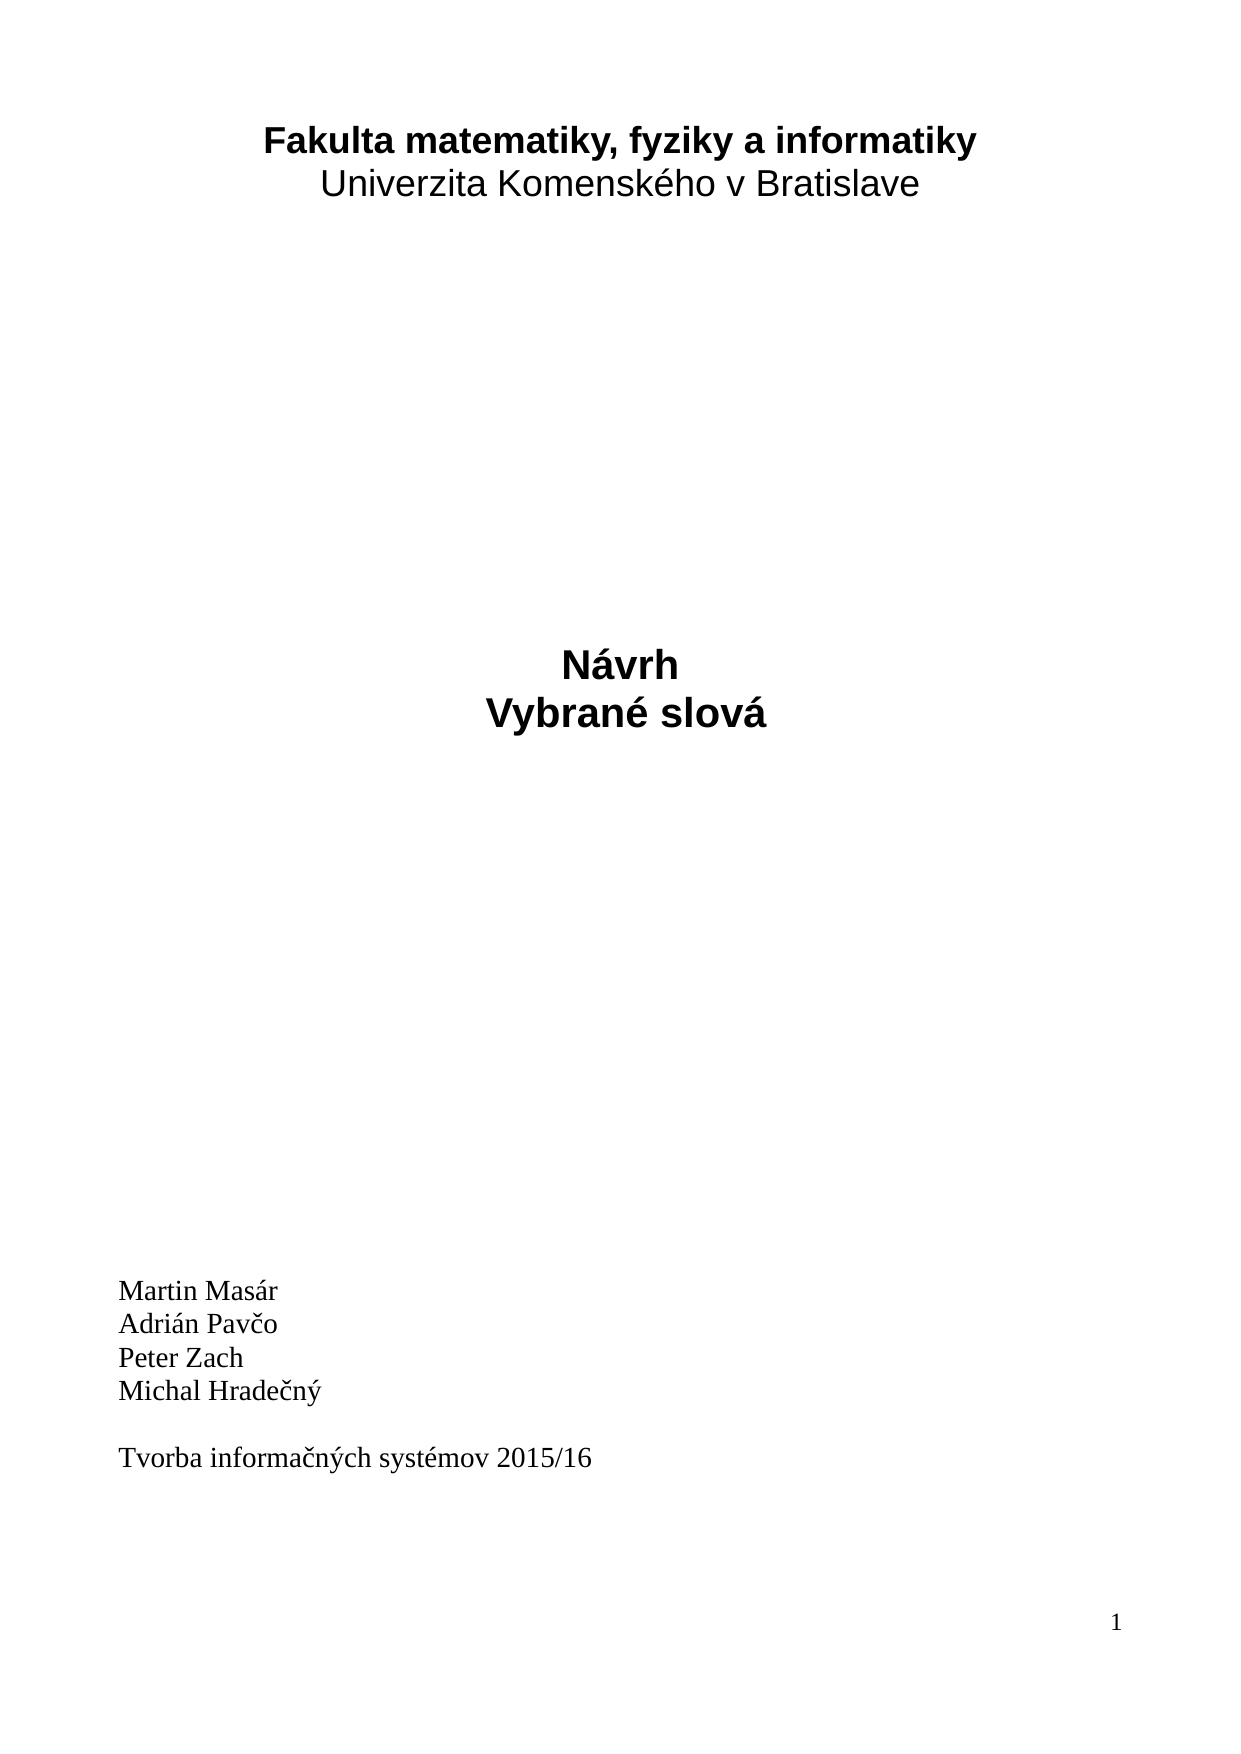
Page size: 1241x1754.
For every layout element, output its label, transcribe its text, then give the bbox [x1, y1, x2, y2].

text Michal Hradečný [118, 1373, 1122, 1407]
text Adrián Pavčo [118, 1306, 1122, 1340]
text Peter Zach [118, 1340, 1122, 1373]
text Návrh [118, 640, 1122, 688]
text Martin Masár [118, 1273, 1122, 1306]
text Vybrané slová [118, 688, 1122, 736]
text Tvorba informačných systémov 2015/16 [118, 1441, 1122, 1474]
text Univerzita Komenského v Bratislave [118, 161, 1122, 204]
text Fakulta matematiky, fyziky a informatiky [118, 118, 1122, 161]
